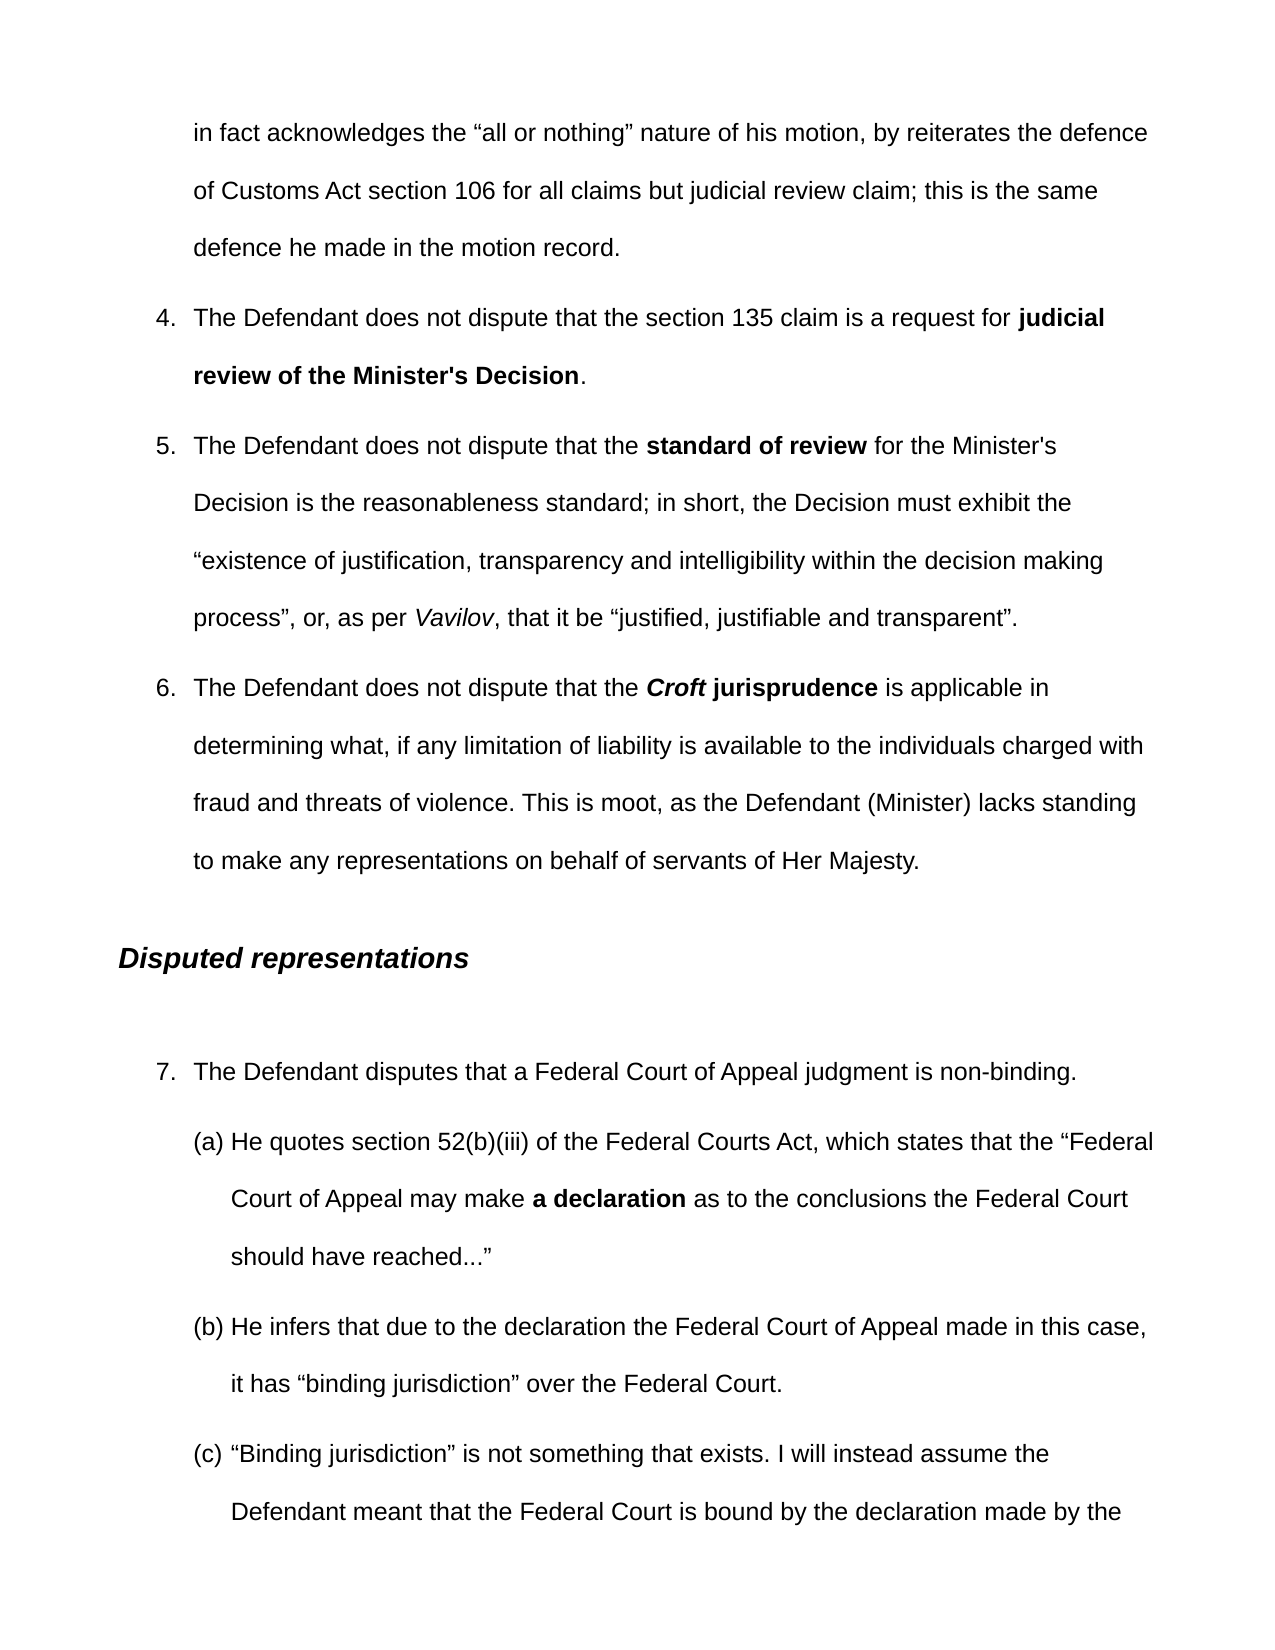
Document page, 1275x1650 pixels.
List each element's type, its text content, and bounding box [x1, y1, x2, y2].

list The Defendant disputes that a Federal Court of Appeal judgment is non-binding. [156, 1057, 1157, 1085]
list The Defendant does not dispute that the standard of review for the Minister's Decision is the reasonableness standard; in short, the Decision must exhibit the “existence of justification, transparency and intelligibility within the decision making process”, or, as per Vavilov, that it be “justified, justifiable and transparent”. [156, 431, 1157, 632]
subtitle Disputed representations [118, 941, 1157, 974]
list “Binding jurisdiction” is not something that exists. I will instead assume the Defendant meant that the Federal Court is bound by the declaration made by the [193, 1439, 1157, 1525]
list The Defendant does not dispute that the section 135 claim is a request for judicial review of the Minister's Decision. [156, 303, 1157, 389]
list The Defendant does not dispute that the Croft jurisprudence is applicable in determining what, if any limitation of liability is available to the individuals charged with fraud and threats of violence. This is moot, as the Defendant (Minister) lacks standing to make any representations on behalf of servants of Her Majesty. [156, 673, 1157, 874]
list He infers that due to the declaration the Federal Court of Appeal made in this case, it has “binding jurisdiction” over the Federal Court. [193, 1312, 1157, 1398]
list He quotes section 52(b)(iii) of the Federal Courts Act, which states that the “Federal Court of Appeal may make a declaration as to the conclusions the Federal Court should have reached...” [193, 1127, 1157, 1270]
list in fact acknowledges the “all or nothing” nature of his motion, by reiterates the defence of Customs Act section 106 for all claims but judicial review claim; this is the same defence he made in the motion record. [156, 118, 1157, 262]
